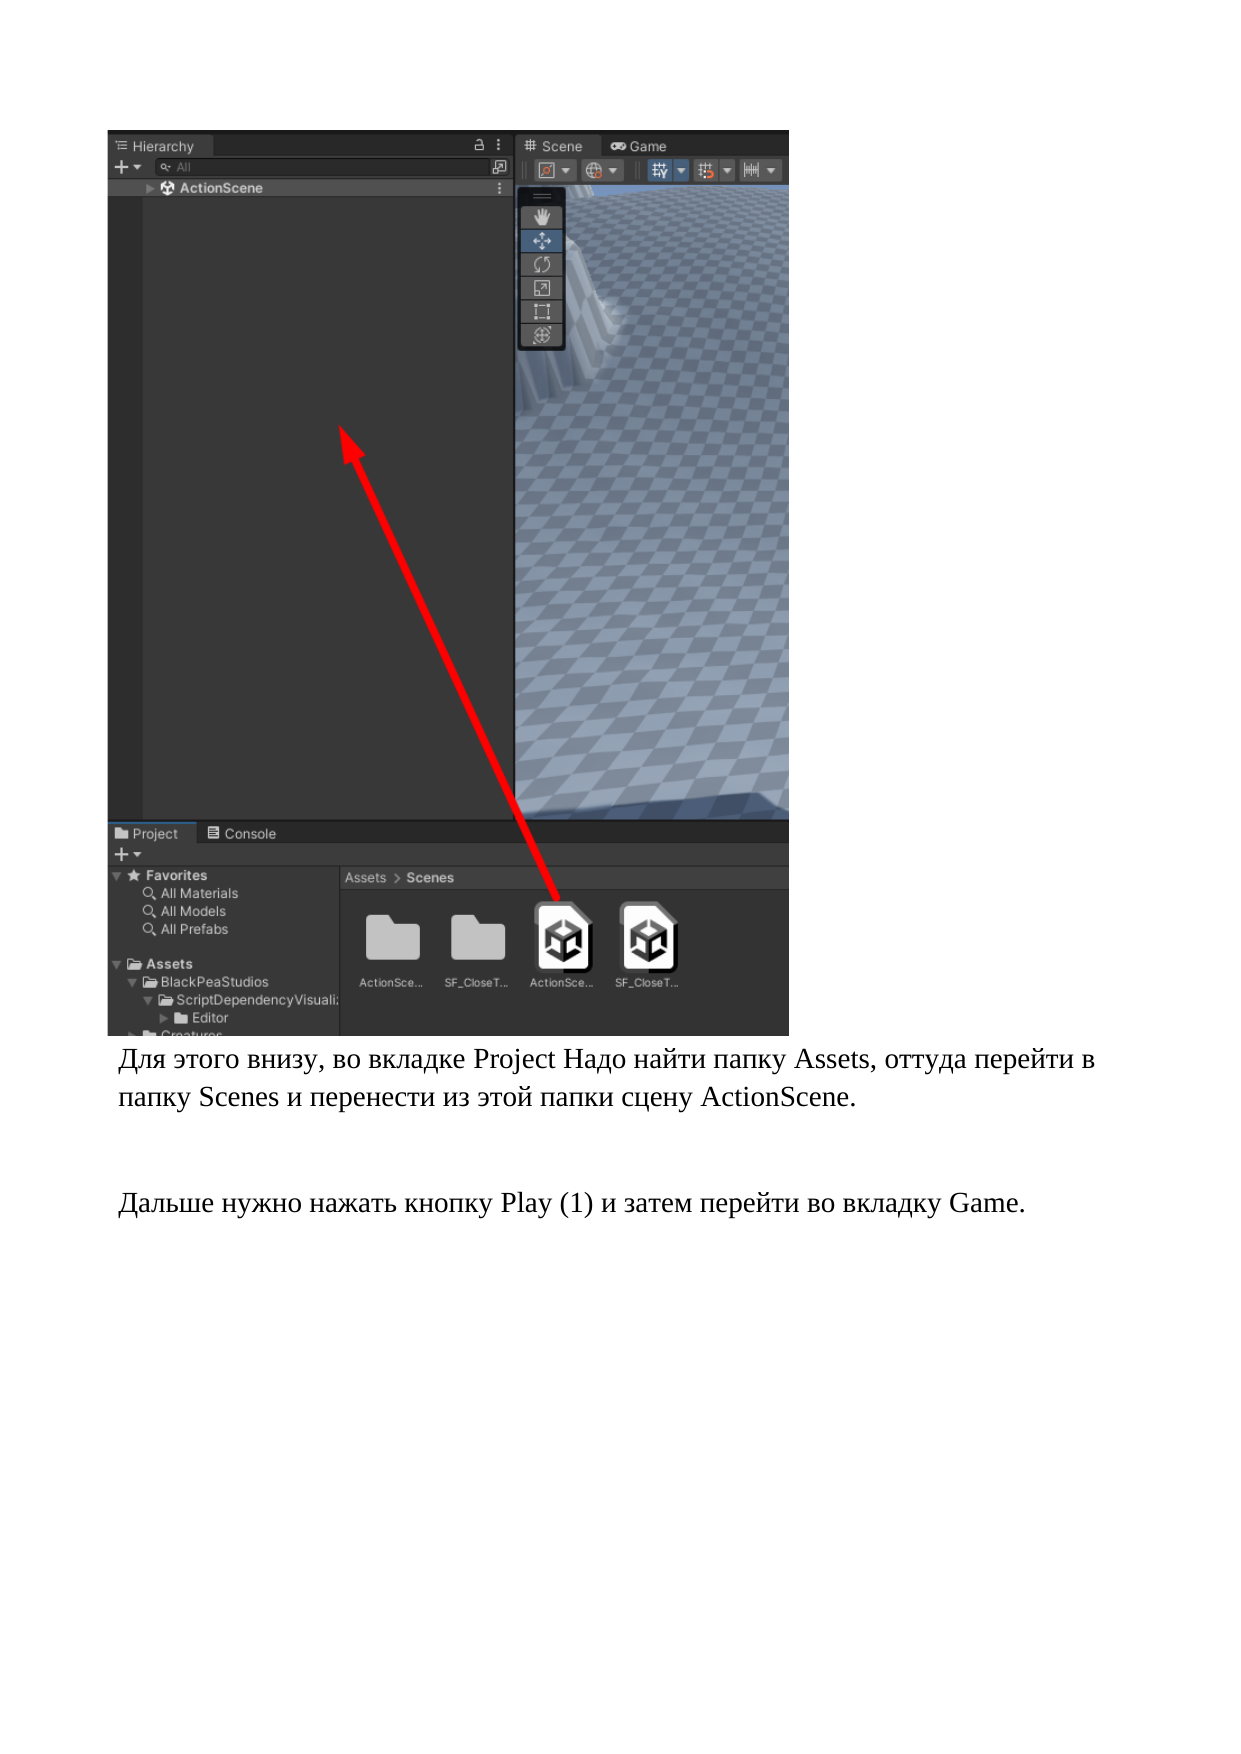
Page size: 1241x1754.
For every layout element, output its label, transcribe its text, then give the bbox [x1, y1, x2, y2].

text Для этого внизу, во вкладке Project Надо найти папку Assets, оттуда перейти в папку Scenes и перенести из этой папки сцену ActionScene. [118, 118, 1122, 1113]
picture [107, 130, 789, 1036]
text Дальше нужно нажать кнопку Play (1) и затем перейти во вкладку Game. [118, 1186, 1122, 1219]
